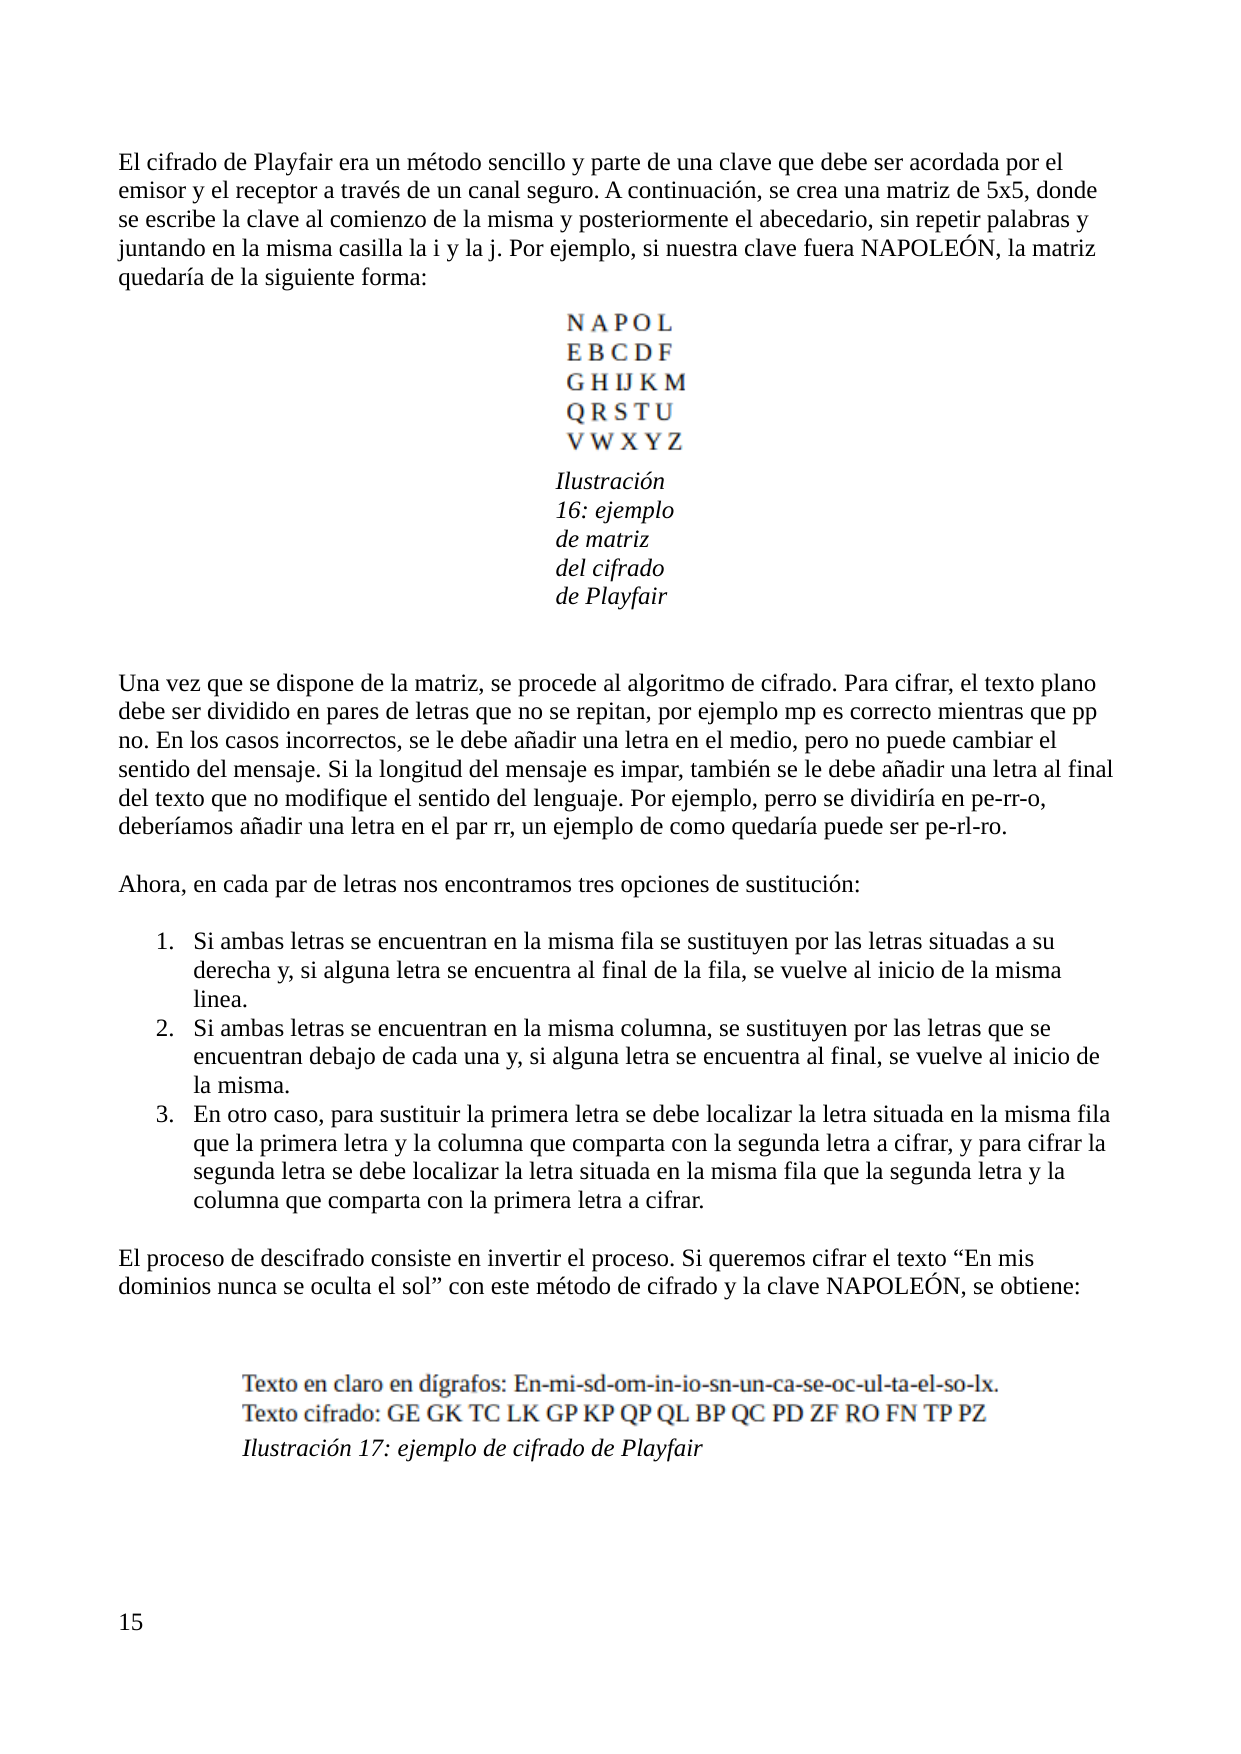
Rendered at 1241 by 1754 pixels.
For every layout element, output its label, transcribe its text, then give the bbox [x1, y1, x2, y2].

text El proceso de descifrado consiste en invertir el proceso. Si queremos cifrar el texto “En mis dominios nunca se oculta el sol” con este método de cifrado y la clave NAPOLEÓN, se obtiene: [118, 1243, 1122, 1300]
picture [555, 303, 686, 461]
text Ahora, en cada par de letras nos encontramos tres opciones de sustitución: [118, 869, 1122, 898]
list En otro caso, para sustituir la primera letra se debe localizar la letra situada en la misma fila que la primera letra y la columna que comparta con la segunda letra a cifrar, y para cifrar la segunda letra se debe localizar la letra situada en la misma fila que la segunda letra y la columna que comparta con la primera letra a cifrar. [156, 1099, 1122, 1214]
list Si ambas letras se encuentran en la misma fila se sustituyen por las letras situadas a su derecha y, si alguna letra se encuentra al final de la fila, se vuelve al inicio de la misma linea. [156, 926, 1122, 1013]
text El cifrado de Playfair era un método sencillo y parte de una clave que debe ser acordada por el emisor y el receptor a través de un canal seguro. A continuación, se crea una matriz de 5x5, donde se escribe la clave al comienzo de la misma y posteriormente el abecedario, sin repetir palabras y juntando en la misma casilla la i y la j. Por ejemplo, si nuestra clave fuera NAPOLEÓN, la matriz quedaría de la siguiente forma: [118, 147, 1122, 291]
picture [242, 1370, 999, 1428]
text Ilustración 16: ejemplo de matriz del cifrado de Playfair [555, 461, 685, 610]
list Si ambas letras se encuentran en la misma columna, se sustituyen por las letras que se encuentran debajo de cada una y, si alguna letra se encuentra al final, se vuelve al inicio de la misma. [156, 1013, 1122, 1099]
text Una vez que se dispone de la matriz, se procede al algoritmo de cifrado. Para cifrar, el texto plano debe ser dividido en pares de letras que no se repitan, por ejemplo mp es correcto mientras que pp no. En los casos incorrectos, se le debe añadir una letra en el medio, pero no puede cambiar el sentido del mensaje. Si la longitud del mensaje es impar, también se le debe añadir una letra al final del texto que no modifique el sentido del lenguaje. Por ejemplo, perro se dividiría en pe-rr-o, deberíamos añadir una letra en el par rr, un ejemplo de como quedaría puede ser pe-rl-ro. [118, 668, 1122, 840]
text Ilustración 17: ejemplo de cifrado de Playfair [242, 1428, 998, 1462]
